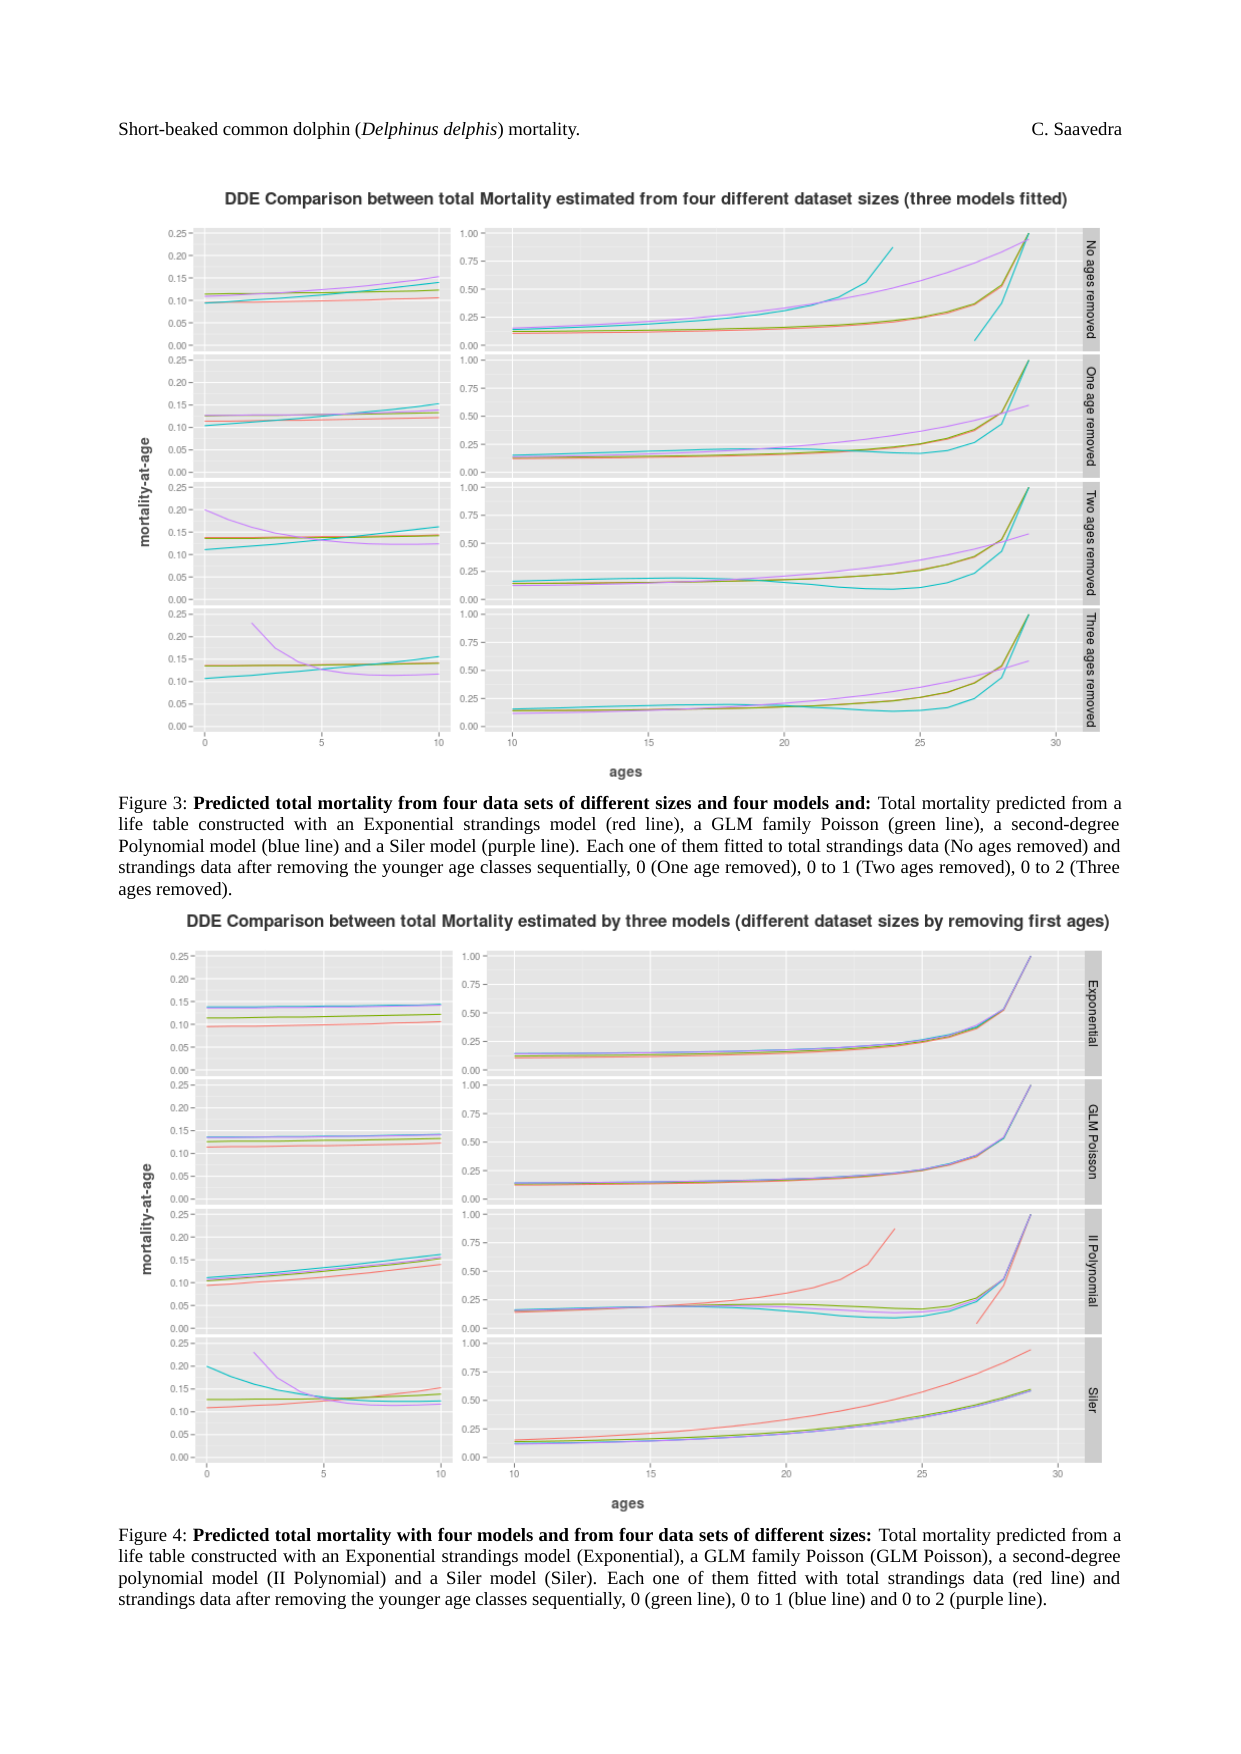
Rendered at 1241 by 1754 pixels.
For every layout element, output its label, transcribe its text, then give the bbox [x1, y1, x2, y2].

text Figure 4: Predicted total mortality with four models and from four data sets of different sizes: Total mortality predicted from a life table constructed with an Exponential strandings model (Exponential), a GLM family Poisson (GLM Poisson), a second-degree polynomial model (II Polynomial) and a Siler model (Siler). Each one of them fitted with total strandings data (red line) and strandings data after removing the younger age classes sequentially, 0 (green line), 0 to 1 (blue line) and 0 to 2 (purple line). [118, 899, 1122, 1610]
text Figure 3: Predicted total mortality from four data sets of different sizes and four models and: Total mortality predicted from a life table constructed with an Exponential strandings model (red line), a GLM family Poisson (green line), a second-degree Polynomial model (blue line) and a Siler model (purple line). Each one of them fitted to total strandings data (No ages removed) and strandings data after removing the younger age classes sequentially, 0 (One age removed), 0 to 1 (Two ages removed), 0 to 2 (Three ages removed). [118, 169, 1122, 899]
picture [125, 902, 1130, 1524]
picture [123, 181, 1128, 792]
